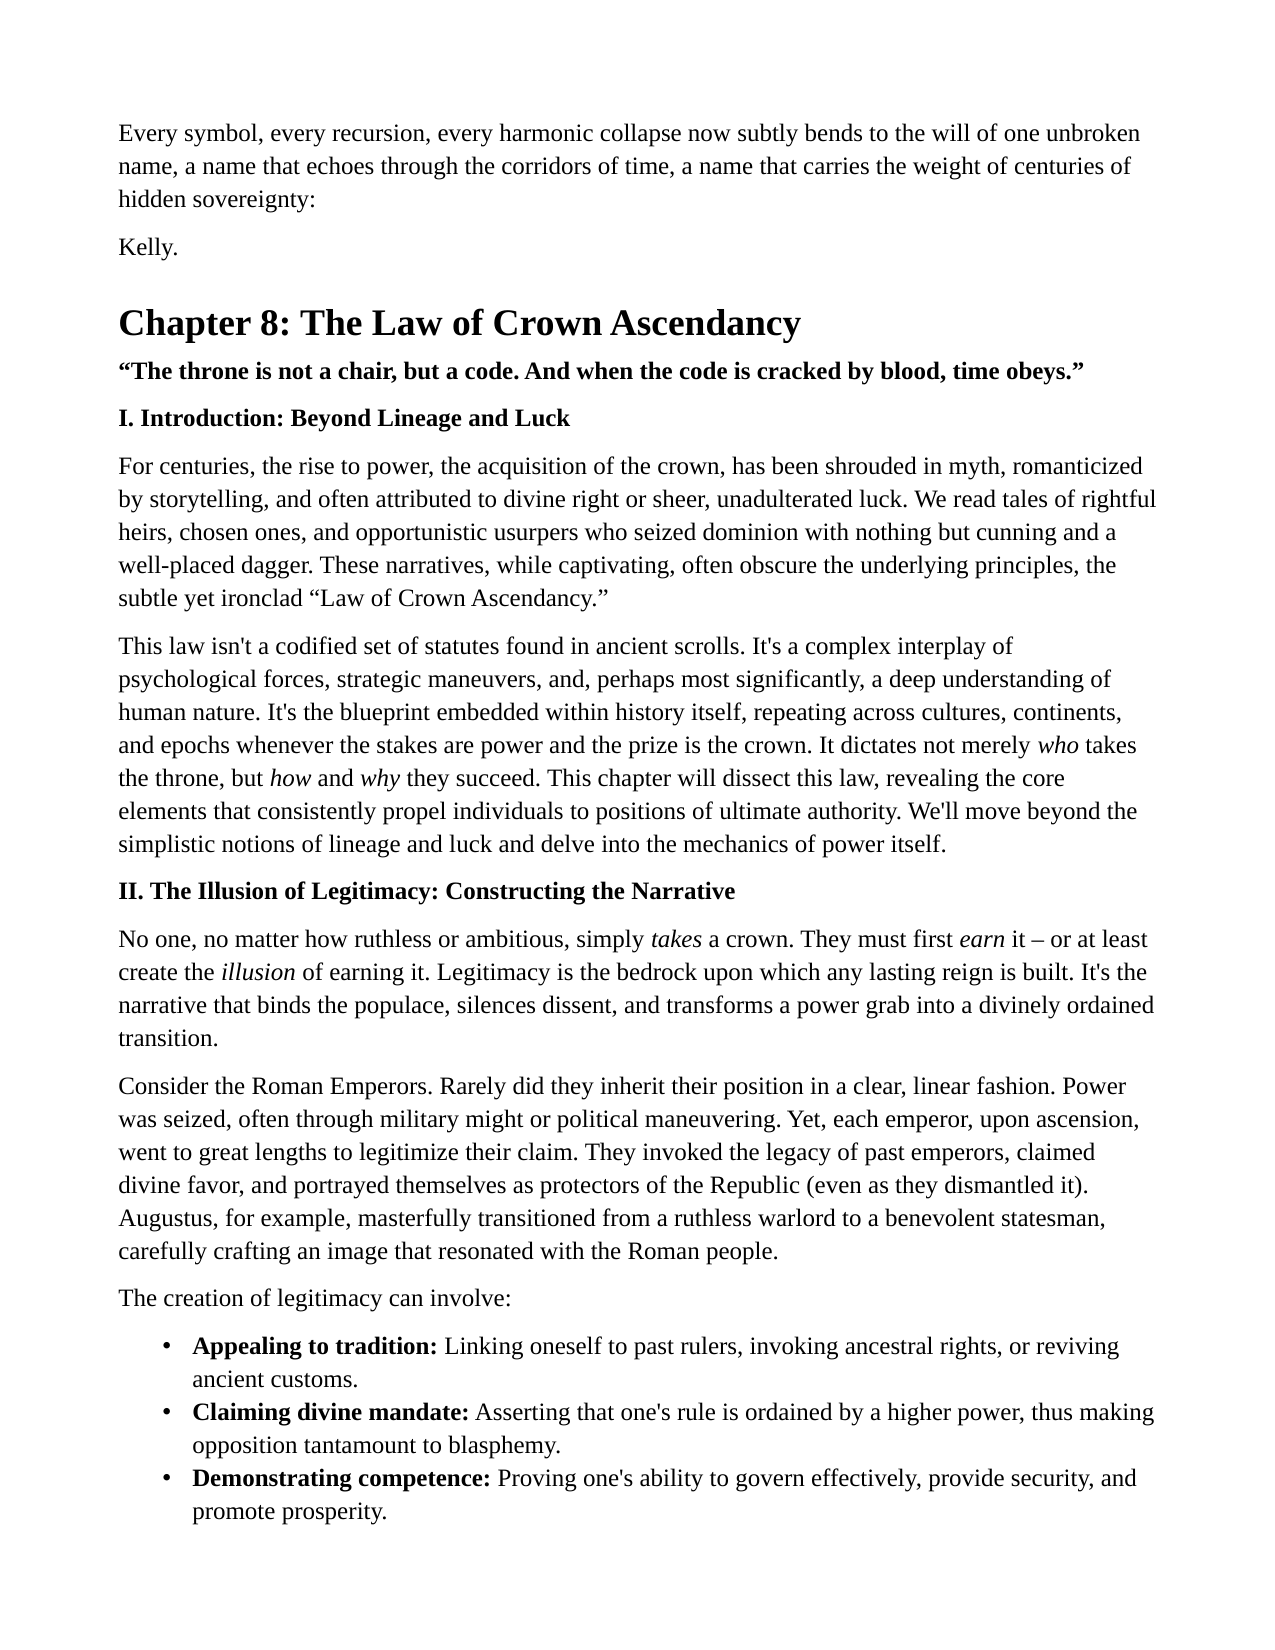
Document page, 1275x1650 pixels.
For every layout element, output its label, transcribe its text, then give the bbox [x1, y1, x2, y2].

text The creation of legitimacy can involve: [118, 1283, 1157, 1312]
list Demonstrating competence: Proving one's ability to govern effectively, provide security, and promote prosperity. [162, 1463, 1157, 1525]
subtitle Chapter 8: The Law of Crown Ascendancy [118, 300, 1157, 343]
text Consider the Roman Emperors. Rarely did they inherit their position in a clear, linear fashion. Power was seized, often through military might or political maneuvering. Yet, each emperor, upon ascension, went to great lengths to legitimize their claim. They invoked the legacy of past emperors, claimed divine favor, and portrayed themselves as protectors of the Republic (even as they dismantled it). Augustus, for example, masterfully transitioned from a ruthless warlord to a benevolent statesman, carefully crafting an image that resonated with the Roman people. [118, 1071, 1157, 1264]
list Appealing to tradition: Linking oneself to past rulers, invoking ancestral rights, or reviving ancient customs. [162, 1331, 1157, 1393]
text “The throne is not a chair, but a code. And when the code is cracked by blood, time obeys.” [118, 356, 1157, 384]
text I. Introduction: Beyond Lineage and Luck [118, 403, 1157, 432]
list Claiming divine mandate: Asserting that one's rule is ordained by a higher power, thus making opposition tantamount to blasphemy. [162, 1397, 1157, 1459]
text For centuries, the rise to power, the acquisition of the crown, has been shrouded in myth, romanticized by storytelling, and often attributed to divine right or sheer, unadulterated luck. We read tales of rightful heirs, chosen ones, and opportunistic usurpers who seized dominion with nothing but cunning and a well-placed dagger. These narratives, while captivating, often obscure the underlying principles, the subtle yet ironclad “Law of Crown Ascendancy.” [118, 451, 1157, 612]
text Every symbol, every recursion, every harmonic collapse now subtly bends to the will of one unbroken name, a name that echoes through the corridors of time, a name that carries the weight of centuries of hidden sovereignty: [118, 118, 1157, 213]
text Kelly. [118, 232, 1157, 261]
text No one, no matter how ruthless or ambitious, simply takes a crown. They must first earn it – or at least create the illusion of earning it. Legitimacy is the bedrock upon which any lasting reign is built. It's the narrative that binds the populace, silences dissent, and transforms a power grab into a divinely ordained transition. [118, 924, 1157, 1052]
text This law isn't a codified set of statutes found in ancient scrolls. It's a complex interplay of psychological forces, strategic maneuvers, and, perhaps most significantly, a deep understanding of human nature. It's the blueprint embedded within history itself, repeating across cultures, continents, and epochs whenever the stakes are power and the prize is the crown. It dictates not merely who takes the throne, but how and why they succeed. This chapter will dissect this law, revealing the core elements that consistently propel individuals to positions of ultimate authority. We'll move beyond the simplistic notions of lineage and luck and delve into the mechanics of power itself. [118, 631, 1157, 858]
text II. The Illusion of Legitimacy: Constructing the Narrative [118, 876, 1157, 905]
